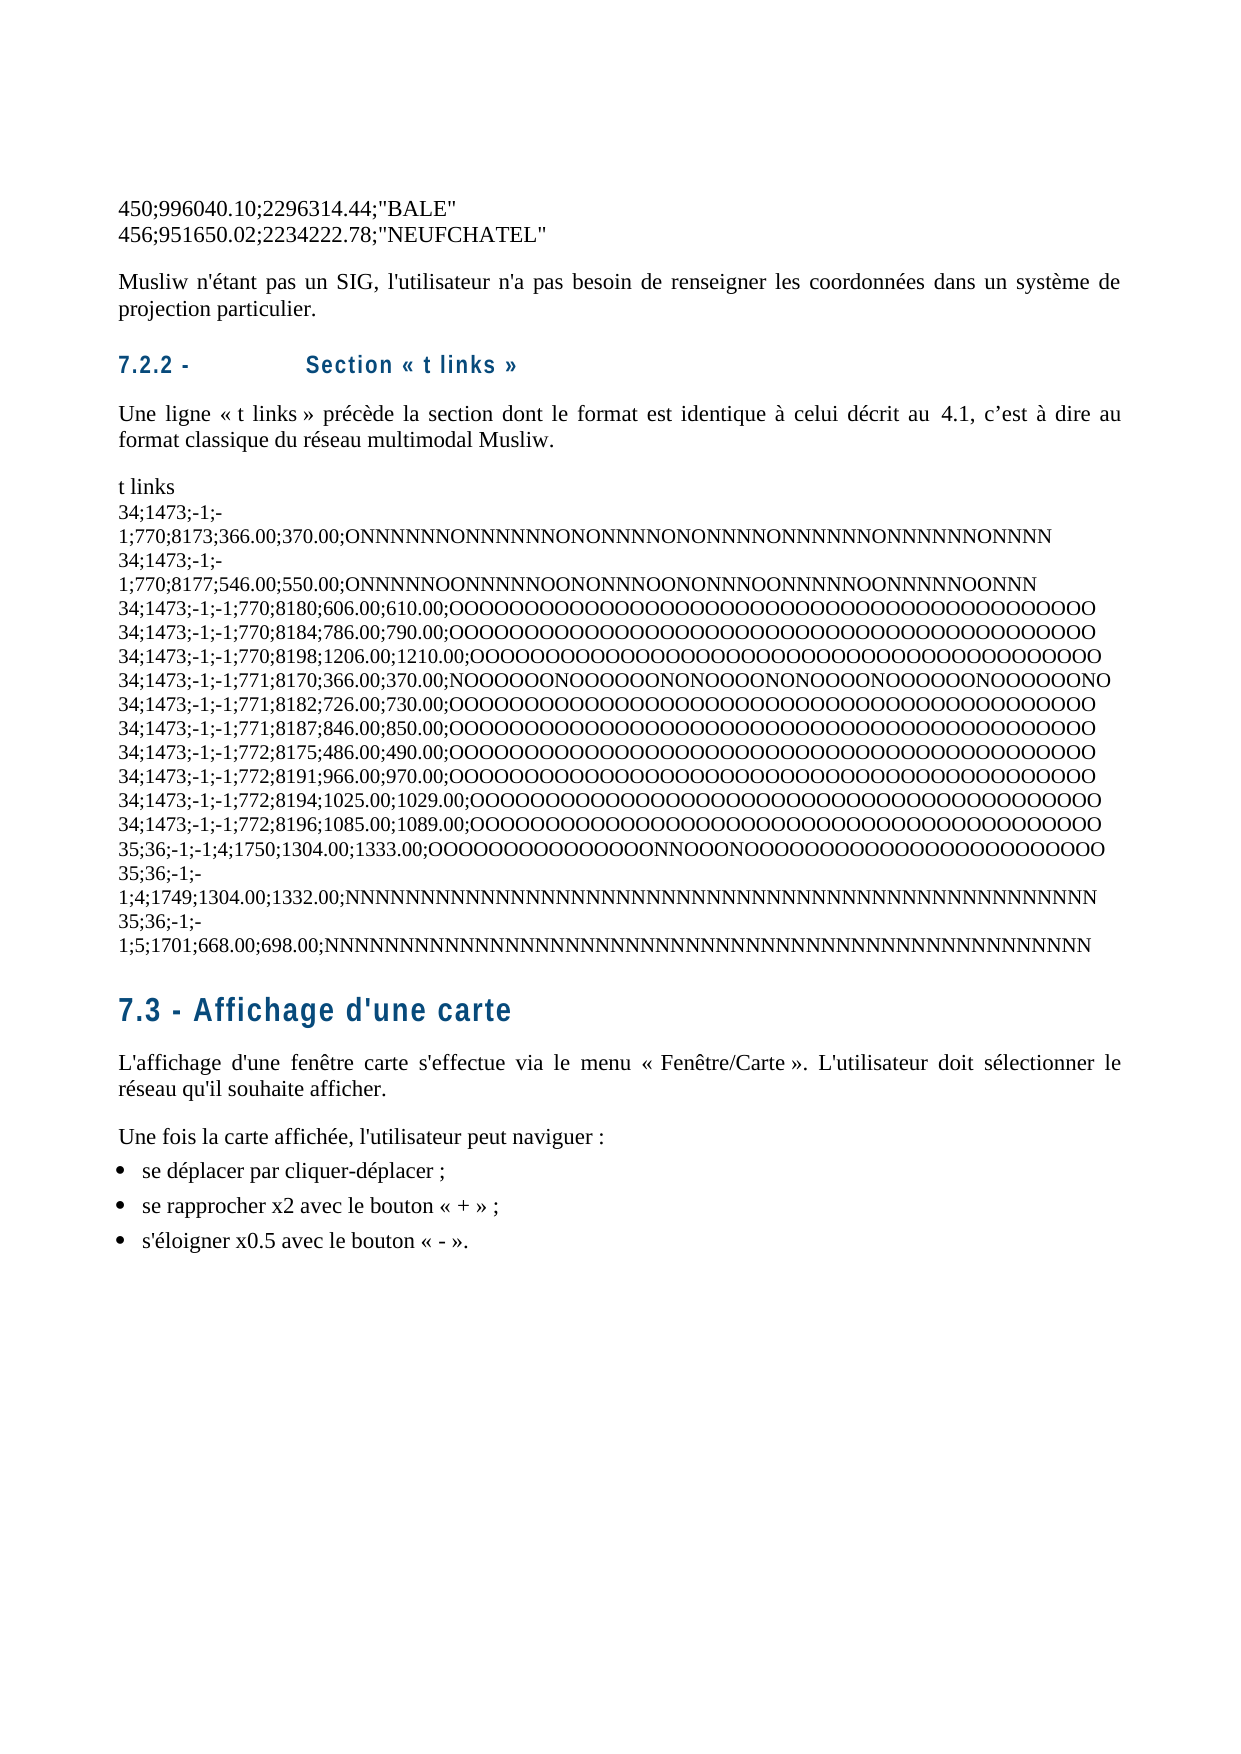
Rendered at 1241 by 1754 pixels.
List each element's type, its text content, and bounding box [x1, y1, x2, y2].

text Une fois la carte affichée, l'utilisateur peut naviguer : [118, 1123, 1122, 1149]
text L'affichage d'une fenêtre carte s'effectue via le menu « Fenêtre/Carte ». L'utilisateur doit sélectionner le réseau qu'il souhaite afficher. [118, 1049, 1122, 1102]
text 35;36;-1;-1;4;1749;1304.00;1332.00;NNNNNNNNNNNNNNNNNNNNNNNNNNNNNNNNNNNNNNNNNNNNNNNNNN [118, 861, 1122, 909]
text Musliw n'étant pas un SIG, l'utilisateur n'a pas besoin de renseigner les coordonnées dans un système de projection particulier. [118, 268, 1122, 321]
text t links [118, 473, 1122, 499]
text 34;1473;-1;-1;772;8196;1085.00;1089.00;OOOOOOOOOOOOOOOOOOOOOOOOOOOOOOOOOOOOOOOOOO [118, 812, 1122, 836]
text 34;1473;-1;-1;772;8175;486.00;490.00;OOOOOOOOOOOOOOOOOOOOOOOOOOOOOOOOOOOOOOOOOOO [118, 740, 1122, 764]
text 34;1473;-1;-1;770;8177;546.00;550.00;ONNNNNOONNNNNOONONNNOONONNNOONNNNNOONNNNNOONNN [118, 548, 1122, 596]
text 456;951650.02;2234222.78;"NEUFCHATEL" [118, 221, 1122, 247]
text 34;1473;-1;-1;772;8191;966.00;970.00;OOOOOOOOOOOOOOOOOOOOOOOOOOOOOOOOOOOOOOOOOOO [118, 764, 1122, 788]
text 34;1473;-1;-1;770;8184;786.00;790.00;OOOOOOOOOOOOOOOOOOOOOOOOOOOOOOOOOOOOOOOOOOO [118, 620, 1122, 644]
text 34;1473;-1;-1;771;8182;726.00;730.00;OOOOOOOOOOOOOOOOOOOOOOOOOOOOOOOOOOOOOOOOOOO [118, 692, 1122, 716]
list s'éloigner x0.5 avec le bouton « - ». [116, 1227, 1127, 1253]
text 34;1473;-1;-1;770;8180;606.00;610.00;OOOOOOOOOOOOOOOOOOOOOOOOOOOOOOOOOOOOOOOOOOO [118, 596, 1122, 620]
text 35;36;-1;-1;4;1750;1304.00;1333.00;OOOOOOOOOOOOOOONNOOONOOOOOOOOOOOOOOOOOOOOOOOO [118, 836, 1122, 861]
list se rapprocher x2 avec le bouton « + » ; [116, 1192, 1127, 1218]
text 34;1473;-1;-1;771;8170;366.00;370.00;NOOOOOONOOOOOONONOOOONONOOOONOOOOOONOOOOOONO [118, 668, 1122, 692]
subtitle Affichage d'une carte [118, 990, 1122, 1028]
text 35;36;-1;-1;5;1701;668.00;698.00;NNNNNNNNNNNNNNNNNNNNNNNNNNNNNNNNNNNNNNNNNNNNNNNNNNN [118, 909, 1122, 957]
text 34;1473;-1;-1;770;8198;1206.00;1210.00;OOOOOOOOOOOOOOOOOOOOOOOOOOOOOOOOOOOOOOOOOO [118, 644, 1122, 668]
subtitle Section « t links » [118, 350, 1122, 379]
text 34;1473;-1;-1;771;8187;846.00;850.00;OOOOOOOOOOOOOOOOOOOOOOOOOOOOOOOOOOOOOOOOOOO [118, 716, 1122, 740]
text 450;996040.10;2296314.44;"BALE" [118, 195, 1122, 221]
text 34;1473;-1;-1;772;8194;1025.00;1029.00;OOOOOOOOOOOOOOOOOOOOOOOOOOOOOOOOOOOOOOOOOO [118, 788, 1122, 812]
text Une ligne « t links » précède la section dont le format est identique à celui décrit au 5.1, c’est à dire au format classique du réseau multimodal Musliw. [118, 400, 1122, 452]
text 34;1473;-1;-1;770;8173;366.00;370.00;ONNNNNNONNNNNNONONNNNONONNNNONNNNNNONNNNNNONNNN [118, 499, 1122, 548]
list se déplacer par cliquer-déplacer ; [116, 1157, 1127, 1184]
